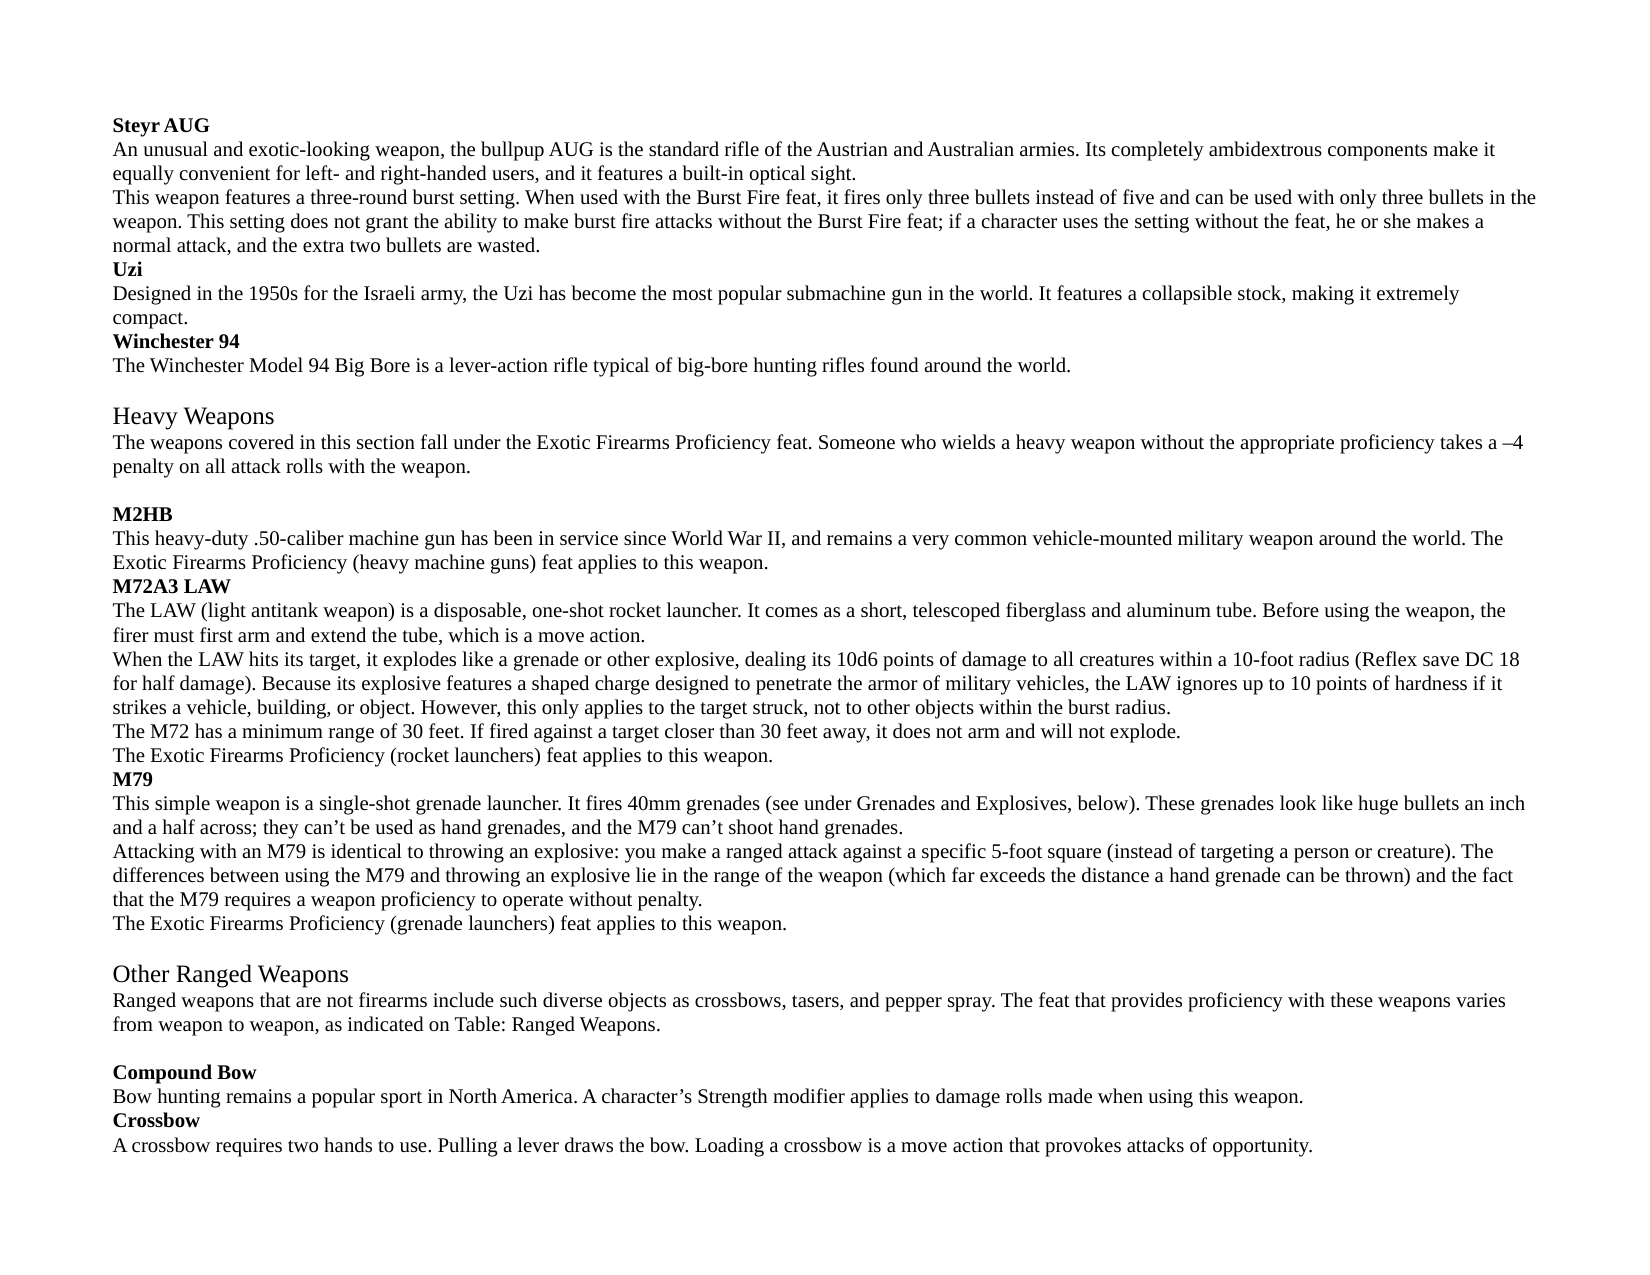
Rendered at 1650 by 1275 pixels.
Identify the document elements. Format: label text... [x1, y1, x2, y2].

text Bow hunting remains a popular sport in North America. A character’s Strength modifier applies to damage rolls made when using this weapon. [112, 1084, 1537, 1108]
text The weapons covered in this section fall under the Exotic Firearms Proficiency feat. Someone who wields a heavy weapon without the appropriate proficiency takes a –4 penalty on all attack rolls with the weapon. [112, 430, 1537, 478]
text An unusual and exotic-looking weapon, the bullpup AUG is the standard rifle of the Austrian and Australian armies. Its completely ambidextrous components make it equally convenient for left- and right-handed users, and it features a built-in optical sight. [112, 137, 1537, 185]
text Ranged weapons that are not firearms include such diverse objects as crossbows, tasers, and pepper spray. The feat that provides proficiency with these weapons varies from weapon to weapon, as indicated on Table: Ranged Weapons. [112, 988, 1537, 1036]
text The LAW (light antitank weapon) is a disposable, one-shot rocket launcher. It comes as a short, telescoped fiberglass and aluminum tube. Before using the weapon, the firer must first arm and extend the tube, which is a move action. [112, 598, 1537, 647]
text Attacking with an M79 is identical to throwing an explosive: you make a ranged attack against a specific 5-foot square (instead of targeting a person or creature). The differences between using the M79 and throwing an explosive lie in the range of the weapon (which far exceeds the distance a hand grenade can be thrown) and the fact that the M79 requires a weapon proficiency to operate without penalty. [112, 839, 1537, 911]
text This simple weapon is a single-shot grenade launcher. It fires 40mm grenades (see under Grenades and Explosives, below). These grenades look like huge bullets an inch and a half across; they can’t be used as hand grenades, and the M79 can’t shoot hand grenades. [112, 791, 1537, 839]
subtitle Heavy Weapons [112, 401, 1537, 430]
subtitle M79 [112, 767, 1537, 791]
subtitle M72A3 LAW [112, 574, 1537, 598]
text The Exotic Firearms Proficiency (rocket launchers) feat applies to this weapon. [112, 743, 1537, 767]
subtitle Other Ranged Weapons [112, 959, 1537, 988]
text This heavy-duty .50-caliber machine gun has been in service since World War II, and remains a very common vehicle-mounted military weapon around the world. The Exotic Firearms Proficiency (heavy machine guns) feat applies to this weapon. [112, 526, 1537, 574]
text The M72 has a minimum range of 30 feet. If fired against a target closer than 30 feet away, it does not arm and will not explode. [112, 719, 1537, 743]
subtitle Crossbow [112, 1108, 1537, 1132]
subtitle Winchester 94 [112, 329, 1537, 353]
text A crossbow requires two hands to use. Pulling a lever draws the bow. Loading a crossbow is a move action that provokes attacks of opportunity. [112, 1132, 1537, 1157]
text The Exotic Firearms Proficiency (grenade launchers) feat applies to this weapon. [112, 911, 1537, 935]
text This weapon features a three-round burst setting. When used with the Burst Fire feat, it fires only three bullets instead of five and can be used with only three bullets in the weapon. This setting does not grant the ability to make burst fire attacks without the Burst Fire feat; if a character uses the setting without the feat, he or she makes a normal attack, and the extra two bullets are wasted. [112, 185, 1537, 257]
text The Winchester Model 94 Big Bore is a lever-action rifle typical of big-bore hunting rifles found around the world. [112, 353, 1537, 377]
text When the LAW hits its target, it explodes like a grenade or other explosive, dealing its 10d6 points of damage to all creatures within a 10-foot radius (Reflex save DC 18 for half damage). Because its explosive features a shaped charge designed to penetrate the armor of military vehicles, the LAW ignores up to 10 points of hardness if it strikes a vehicle, building, or object. However, this only applies to the target struck, not to other objects within the burst radius. [112, 647, 1537, 719]
subtitle Compound Bow [112, 1060, 1537, 1084]
subtitle Steyr AUG [112, 112, 1537, 137]
text Designed in the 1950s for the Israeli army, the Uzi has become the most popular submachine gun in the world. It features a collapsible stock, making it extremely compact. [112, 281, 1537, 329]
subtitle Uzi [112, 257, 1537, 281]
subtitle M2HB [112, 502, 1537, 526]
